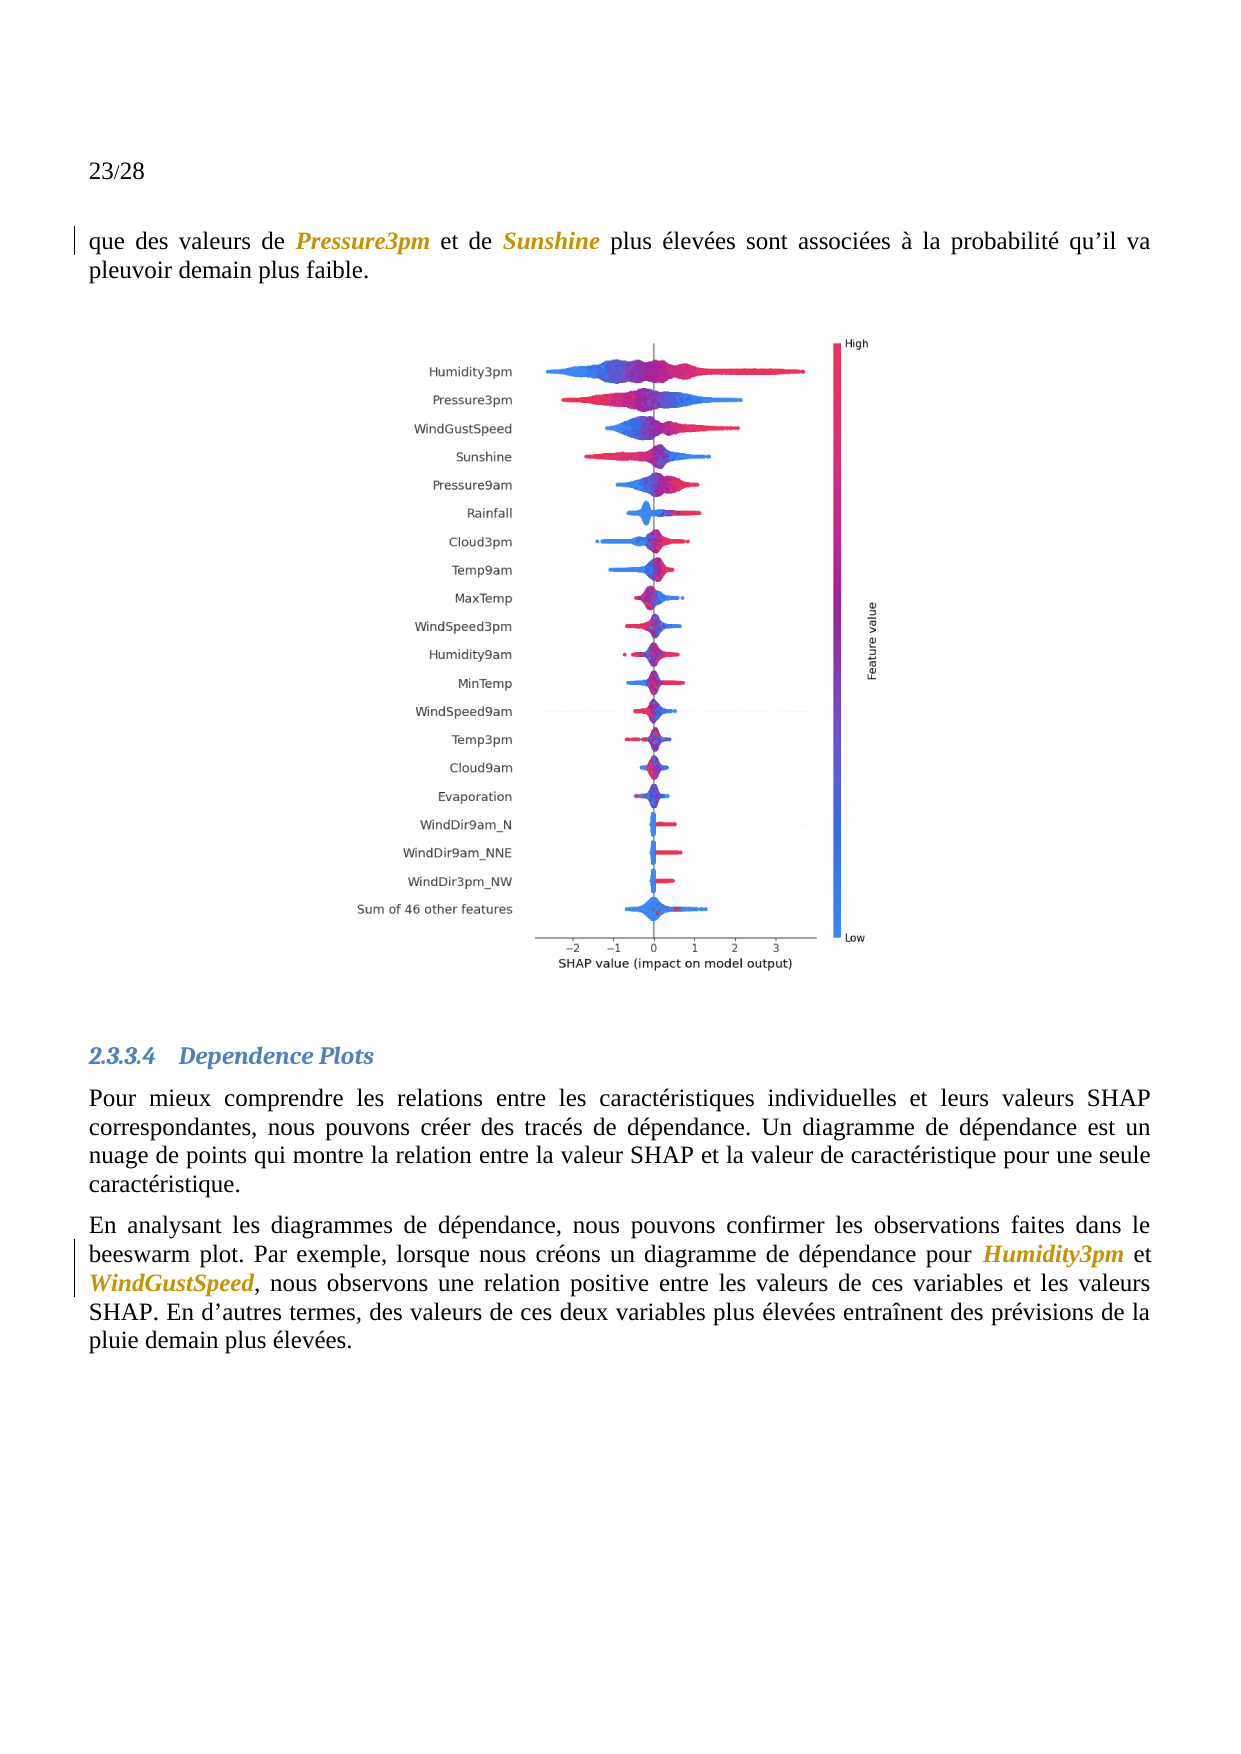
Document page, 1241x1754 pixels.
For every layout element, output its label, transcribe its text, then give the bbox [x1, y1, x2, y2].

picture [356, 337, 885, 980]
text En analysant les diagrammes de dépendance, nous pouvons confirmer les observations faites dans le beeswarm plot. Par exemple, lorsque nous créons un diagramme de dépendance pour Humidity3pm et WindGustSpeed, nous observons une relation positive entre les valeurs de ces variables et les valeurs SHAP. En d’autres termes, des valeurs de ces deux variables plus élevées entraînent des prévisions de la pluie demain plus élevées. [89, 1211, 1152, 1354]
text que des valeurs de Pressure3pm et de Sunshine plus élevées sont associées à la probabilité qu’il va pleuvoir demain plus faible. [89, 226, 1152, 284]
text Pour mieux comprendre les relations entre les caractéristiques individuelles et leurs valeurs SHAP correspondantes, nous pouvons créer des tracés de dépendance. Un diagramme de dépendance est un nuage de points qui montre la relation entre la valeur SHAP et la valeur de caractéristique pour une seule caractéristique. [89, 1083, 1152, 1198]
subtitle Dependence Plots [89, 1042, 1152, 1071]
